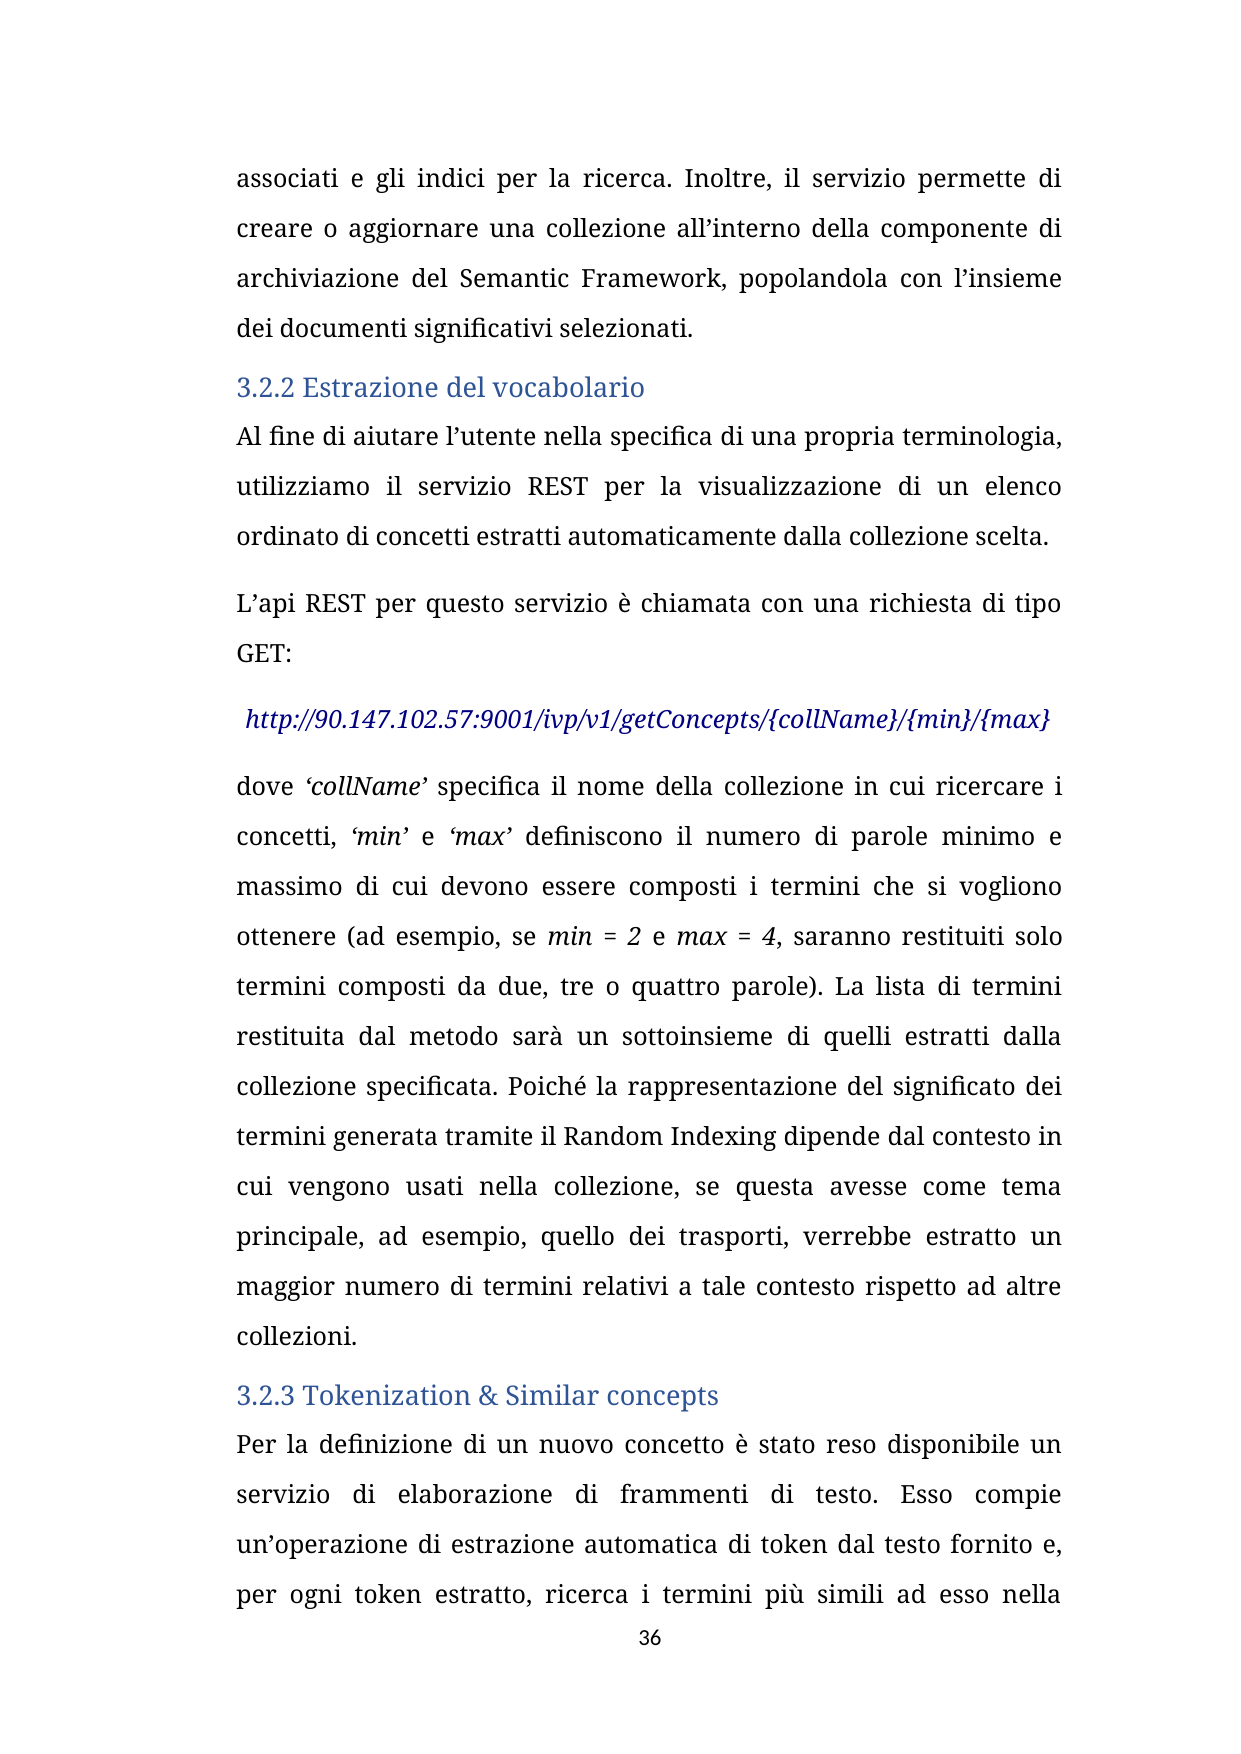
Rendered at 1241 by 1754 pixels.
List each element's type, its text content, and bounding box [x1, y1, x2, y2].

text http://90.147.102.57:9001/ivp/v1/getConcepts/{collName}/{min}/{max} [236, 689, 1063, 739]
text Al fine di aiutare l’utente nella specifica di una propria terminologia, utilizziamo il servizio REST per la visualizzazione di un elenco ordinato di concetti estratti automaticamente dalla collezione scelta. [236, 405, 1063, 555]
text associati e gli indici per la ricerca. Inoltre, il servizio permette di creare o aggiornare una collezione all’interno della componente di archiviazione del Semantic Framework, popolandola con l’insieme dei documenti significativi selezionati. [236, 148, 1063, 348]
subtitle 3.2.3 Tokenization & Similar concepts [236, 1376, 1063, 1413]
text Per la definizione di un nuovo concetto è stato reso disponibile un servizio di elaborazione di frammenti di testo. Esso compie un’operazione di estrazione automatica di token dal testo fornito e, per ogni token estratto, ricerca i termini più simili ad esso nella [236, 1413, 1063, 1613]
text dove ‘collName’ specifica il nome della collezione in cui ricercare i concetti, ‘min’ e ‘max’ definiscono il numero di parole minimo e massimo di cui devono essere composti i termini che si vogliono ottenere (ad esempio, se min = 2 e max = 4, saranno restituiti solo termini composti da due, tre o quattro parole). La lista di termini restituita dal metodo sarà un sottoinsieme di quelli estratti dalla collezione specificata. Poiché la rappresentazione del significato dei termini generata tramite il Random Indexing dipende dal contesto in cui vengono usati nella collezione, se questa avesse come tema principale, ad esempio, quello dei trasporti, verrebbe estratto un maggior numero di termini relativi a tale contesto rispetto ad altre collezioni. [236, 755, 1063, 1355]
subtitle 3.2.2 Estrazione del vocabolario [236, 368, 1063, 405]
text L’api REST per questo servizio è chiamata con una richiesta di tipo GET: [236, 572, 1063, 672]
